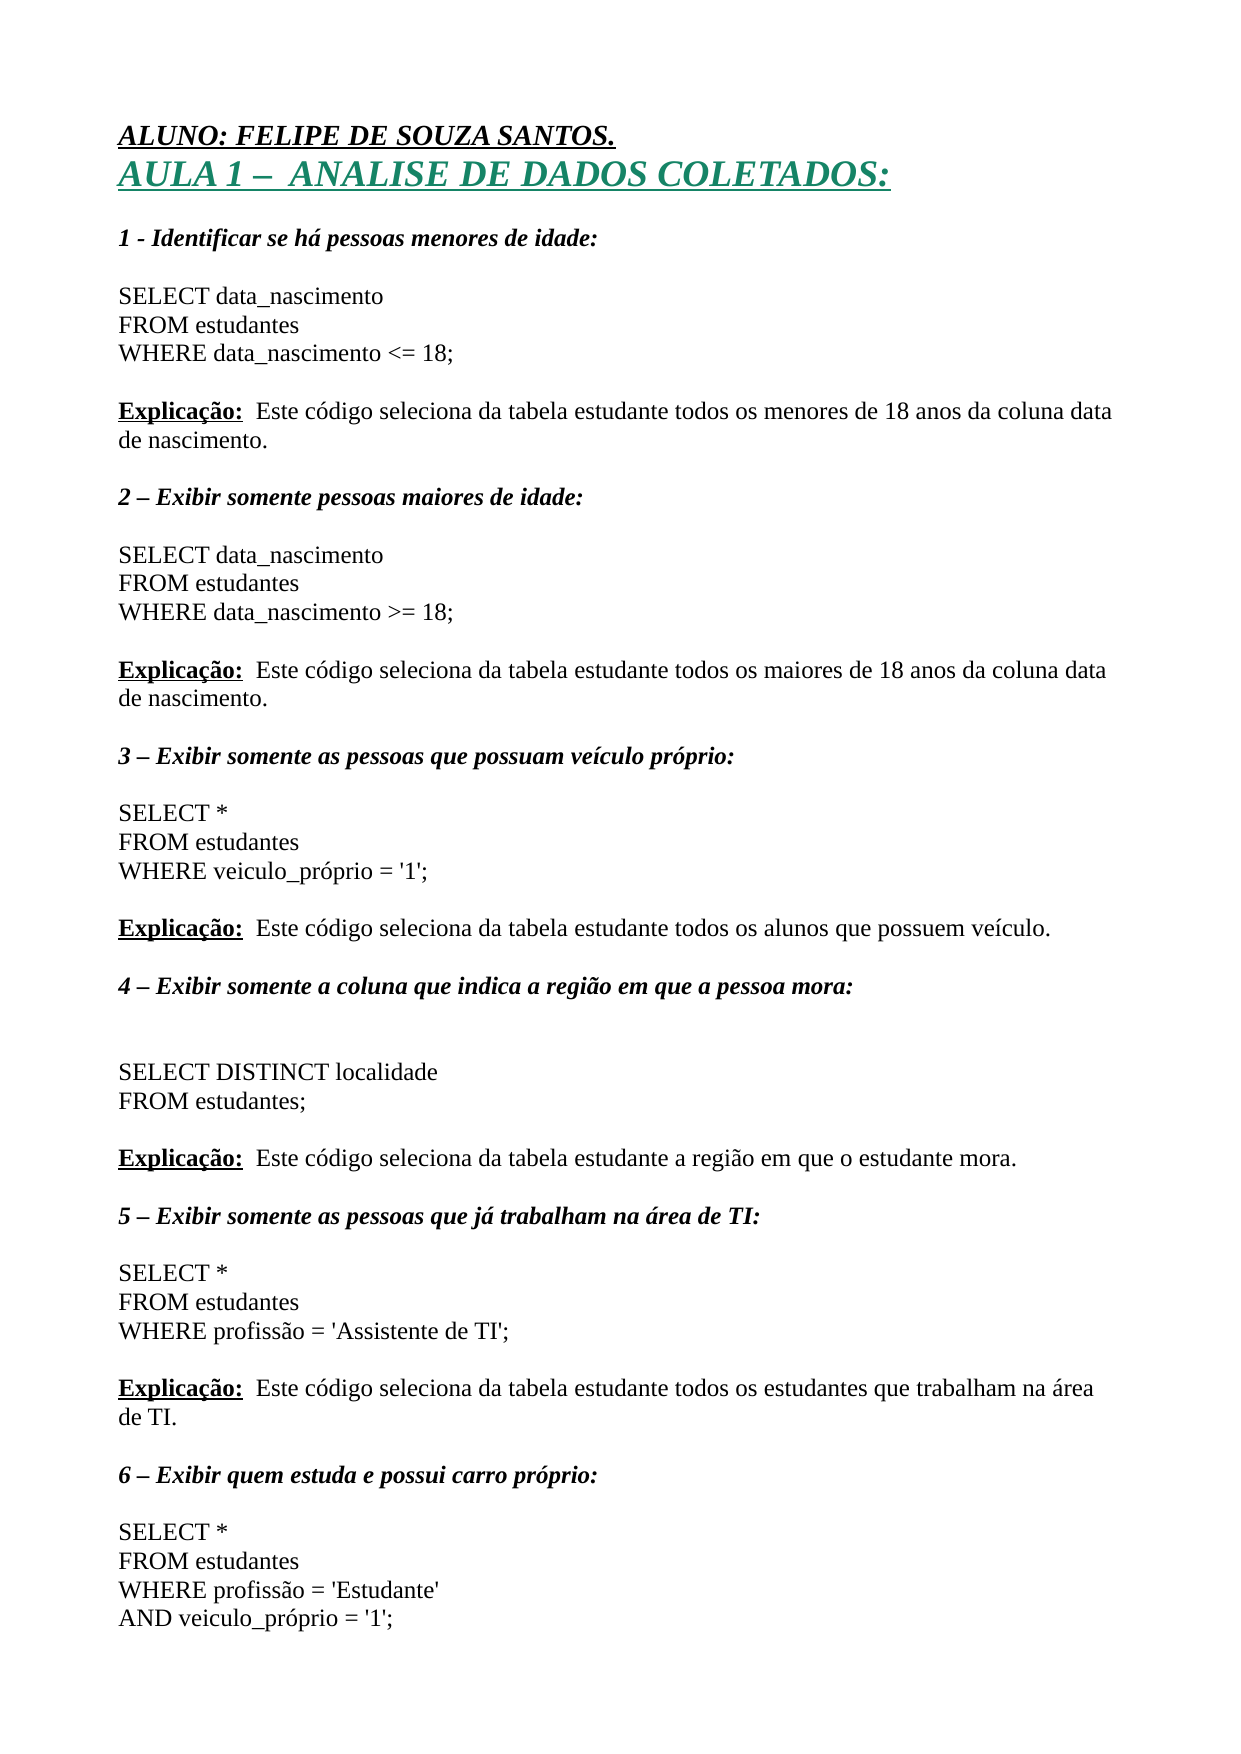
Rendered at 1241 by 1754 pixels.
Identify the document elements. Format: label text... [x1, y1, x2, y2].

text AND veiculo_próprio = '1'; [118, 1603, 1122, 1632]
text 3 – Exibir somente as pessoas que possuam veículo próprio: [118, 741, 1122, 770]
text SELECT * [118, 1517, 1122, 1546]
text 4 – Exibir somente a coluna que indica a região em que a pessoa mora: [118, 971, 1122, 1000]
text FROM estudantes [118, 1287, 1122, 1316]
text WHERE profissão = 'Assistente de TI'; [118, 1316, 1122, 1345]
text SELECT DISTINCT localidade [118, 1057, 1122, 1086]
text Explicação: Este código seleciona da tabela estudante todos os maiores de 18 anos da coluna data de nascimento. [118, 655, 1122, 712]
text 1 - Identificar se há pessoas menores de idade: [118, 223, 1122, 252]
text SELECT data_nascimento [118, 540, 1122, 568]
text Explicação: Este código seleciona da tabela estudante a região em que o estudante mora. [118, 1143, 1122, 1172]
text Explicação: Este código seleciona da tabela estudante todos os menores de 18 anos da coluna data de nascimento. [118, 396, 1122, 453]
text 5 – Exibir somente as pessoas que já trabalham na área de TI: [118, 1201, 1122, 1230]
text WHERE data_nascimento >= 18; [118, 597, 1122, 626]
text ALUNO: FELIPE DE SOUZA SANTOS. [118, 118, 1122, 152]
text FROM estudantes; [118, 1086, 1122, 1115]
text SELECT * [118, 1258, 1122, 1287]
text 6 – Exibir quem estuda e possui carro próprio: [118, 1460, 1122, 1488]
text FROM estudantes [118, 568, 1122, 597]
text Explicação: Este código seleciona da tabela estudante todos os alunos que possuem veículo. [118, 913, 1122, 942]
text SELECT * [118, 798, 1122, 827]
text FROM estudantes [118, 1546, 1122, 1575]
text FROM estudantes [118, 827, 1122, 856]
text SELECT data_nascimento [118, 281, 1122, 310]
text Explicação: Este código seleciona da tabela estudante todos os estudantes que trabalham na área de TI. [118, 1373, 1122, 1431]
text AULA 1 – ANALISE DE DADOS COLETADOS: [118, 152, 1122, 195]
text FROM estudantes [118, 310, 1122, 338]
text 2 – Exibir somente pessoas maiores de idade: [118, 482, 1122, 511]
text WHERE veiculo_próprio = '1'; [118, 856, 1122, 885]
text WHERE profissão = 'Estudante' [118, 1575, 1122, 1603]
text WHERE data_nascimento <= 18; [118, 338, 1122, 367]
